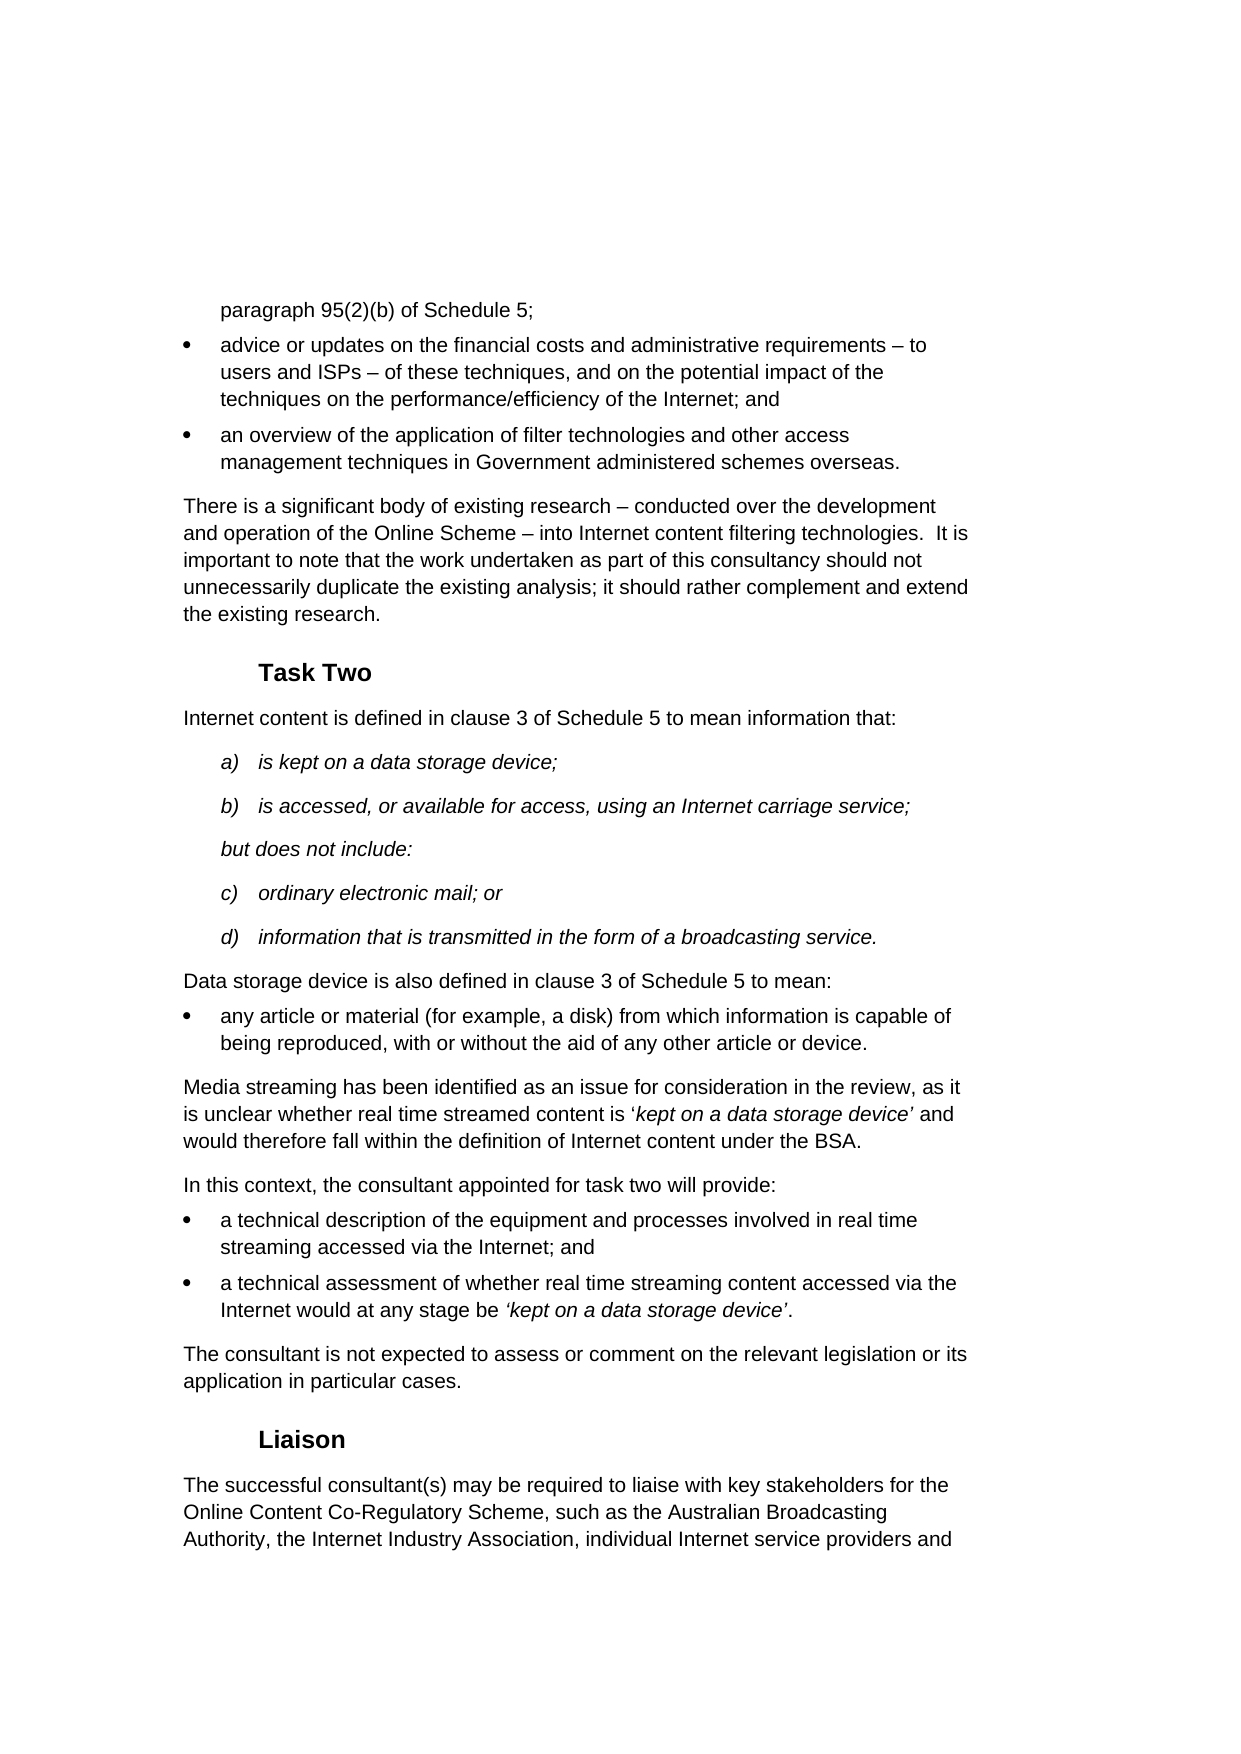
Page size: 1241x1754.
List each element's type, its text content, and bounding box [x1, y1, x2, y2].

text The successful consultant(s) may be required to liaise with key stakeholders for the Online Content Co-Regulatory Scheme, such as the Australian Broadcasting Authority, the Internet Industry Association, individual Internet service providers and [183, 1471, 975, 1552]
list a technical description of the equipment and processes involved in real time streaming accessed via the Internet; and [183, 1206, 975, 1260]
text The consultant is not expected to assess or comment on the relevant legislation or its application in particular cases. [183, 1339, 975, 1393]
list paragraph 95(2)(b) of Schedule 5; [183, 296, 975, 323]
text In this context, the consultant appointed for task two will provide: [183, 1171, 975, 1198]
text There is a significant body of existing research – conducted over the development and operation of the Online Scheme – into Internet content filtering technologies. It is important to note that the work undertaken as part of this consultancy should not unnecessarily duplicate the existing analysis; it should rather complement and extend the existing research. [183, 491, 975, 627]
list any article or material (for example, a disk) from which information is capable of being reproduced, with or without the aid of any other article or device. [183, 1002, 975, 1056]
text but does not include: [221, 835, 975, 862]
text Media streaming has been identified as an issue for consideration in the review, as it is unclear whether real time streamed content is ‘kept on a data storage device’ and would therefore fall within the definition of Internet content under the BSA. [183, 1073, 975, 1154]
list a technical assessment of whether real time streaming content accessed via the Internet would at any stage be ‘kept on a data storage device’. [183, 1268, 975, 1323]
list is accessed, or available for access, using an Internet carriage service; [221, 791, 975, 818]
list ordinary electronic mail; or [221, 879, 975, 906]
list advice or updates on the financial costs and administrative requirements – to users and ISPs – of these techniques, and on the potential impact of the techniques on the performance/efficiency of the Internet; and [183, 331, 975, 412]
text Data storage device is also defined in clause 3 of Schedule 5 to mean: [183, 966, 975, 993]
subtitle Liaison [183, 1425, 975, 1454]
subtitle Task Two [183, 658, 975, 687]
list an overview of the application of filter technologies and other access management techniques in Government administered schemes overseas. [183, 421, 975, 475]
list information that is transmitted in the form of a broadcasting service. [221, 923, 975, 950]
text Internet content is defined in clause 3 of Schedule 5 to mean information that: [183, 704, 975, 731]
list is kept on a data storage device; [221, 748, 975, 775]
